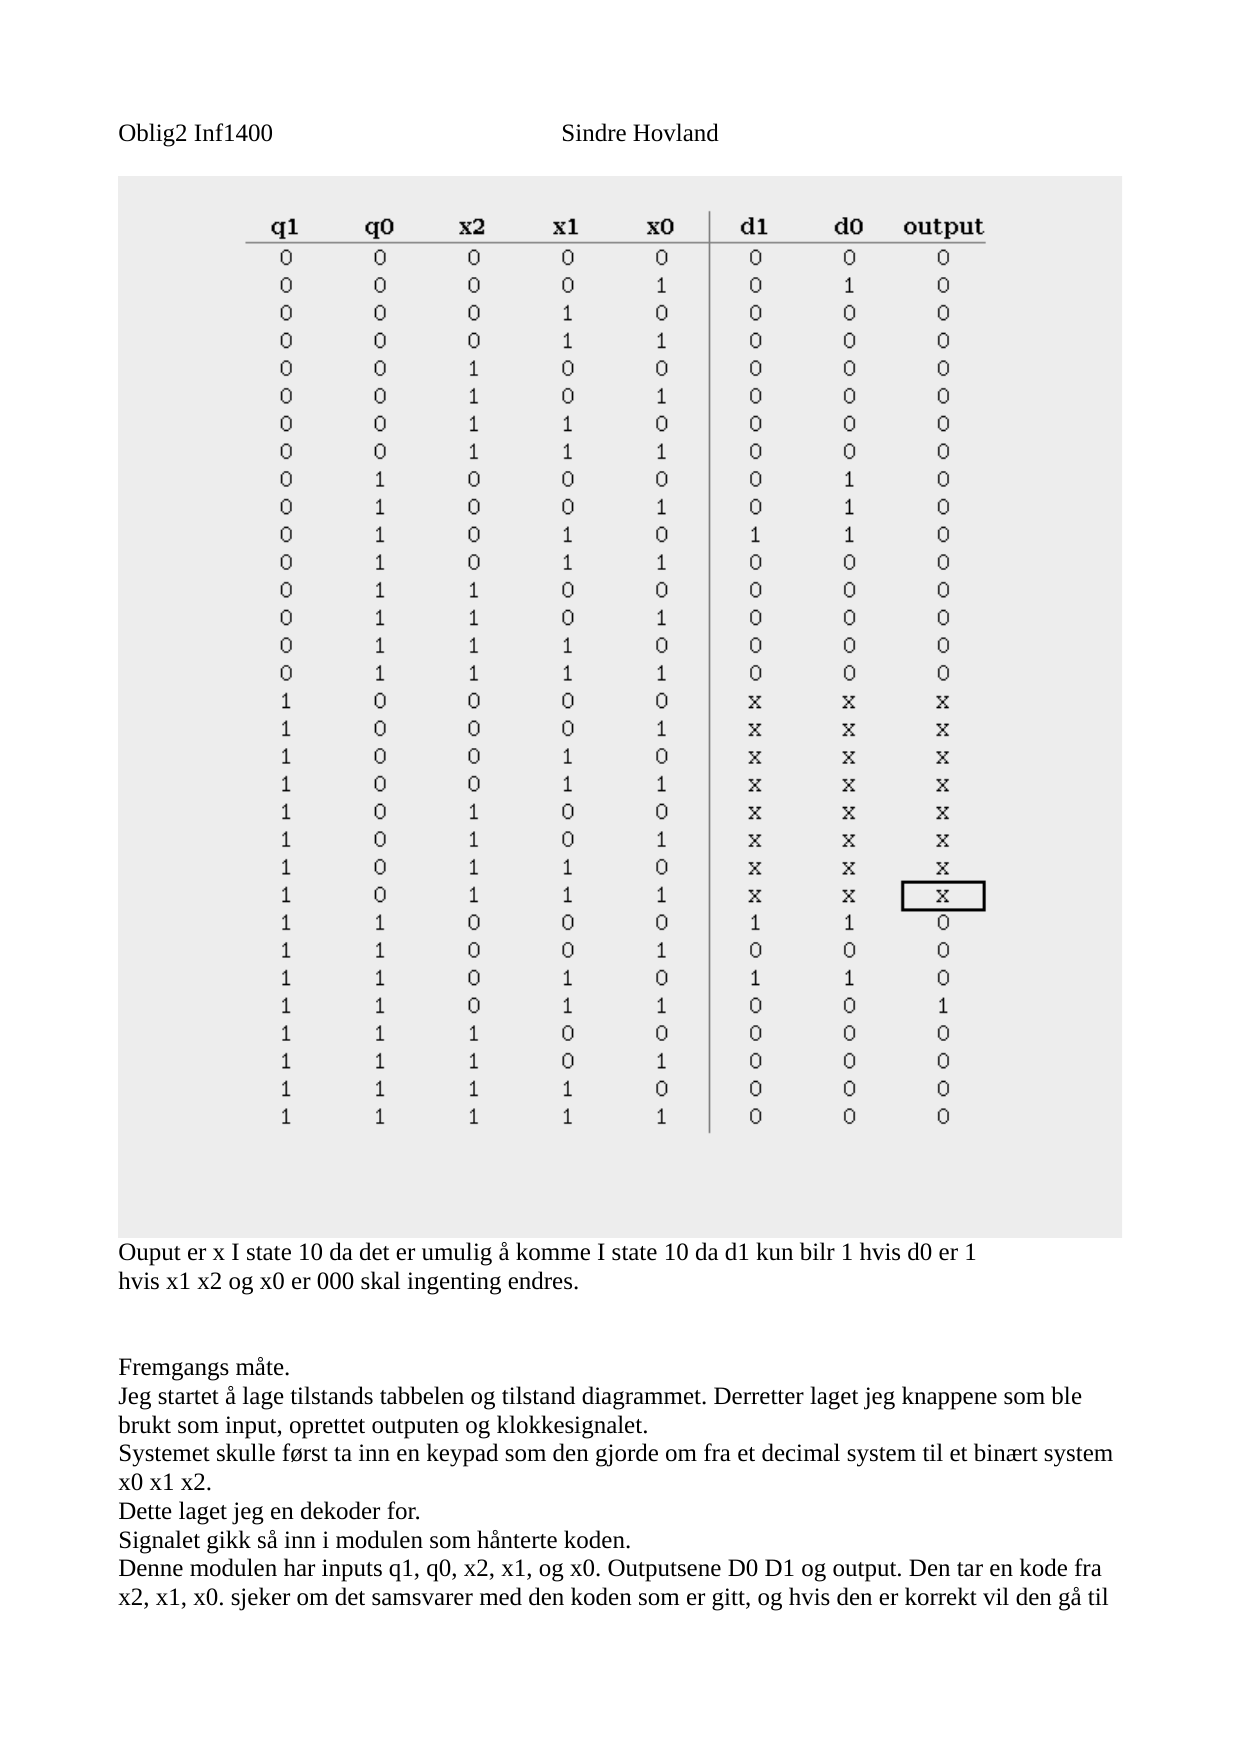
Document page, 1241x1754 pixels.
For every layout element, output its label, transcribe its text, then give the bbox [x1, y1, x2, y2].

text hvis x1 x2 og x0 er 000 skal ingenting endres. [118, 1266, 1122, 1295]
text Dette laget jeg en dekoder for. [118, 1496, 1122, 1525]
text Ouput er x I state 10 da det er umulig å komme I state 10 da d1 kun bilr 1 hvis d0 er 1 [118, 1238, 1122, 1266]
text Systemet skulle først ta inn en keypad som den gjorde om fra et decimal system til et binært system x0 x1 x2. [118, 1438, 1122, 1496]
text Signalet gikk så inn i modulen som hånterte koden. [118, 1525, 1122, 1553]
picture [118, 176, 1123, 1238]
text Jeg startet å lage tilstands tabbelen og tilstand diagrammet. Derretter laget jeg knappene som ble brukt som input, oprettet outputen og klokkesignalet. [118, 1381, 1122, 1438]
text Fremgangs måte. [118, 1352, 1122, 1381]
text Denne modulen har inputs q1, q0, x2, x1, og x0. Outputsene D0 D1 og output. Den tar en kode fra x2, x1, x0. sjeker om det samsvarer med den koden som er gitt, og hvis den er korrekt vil den gå til [118, 1553, 1122, 1611]
